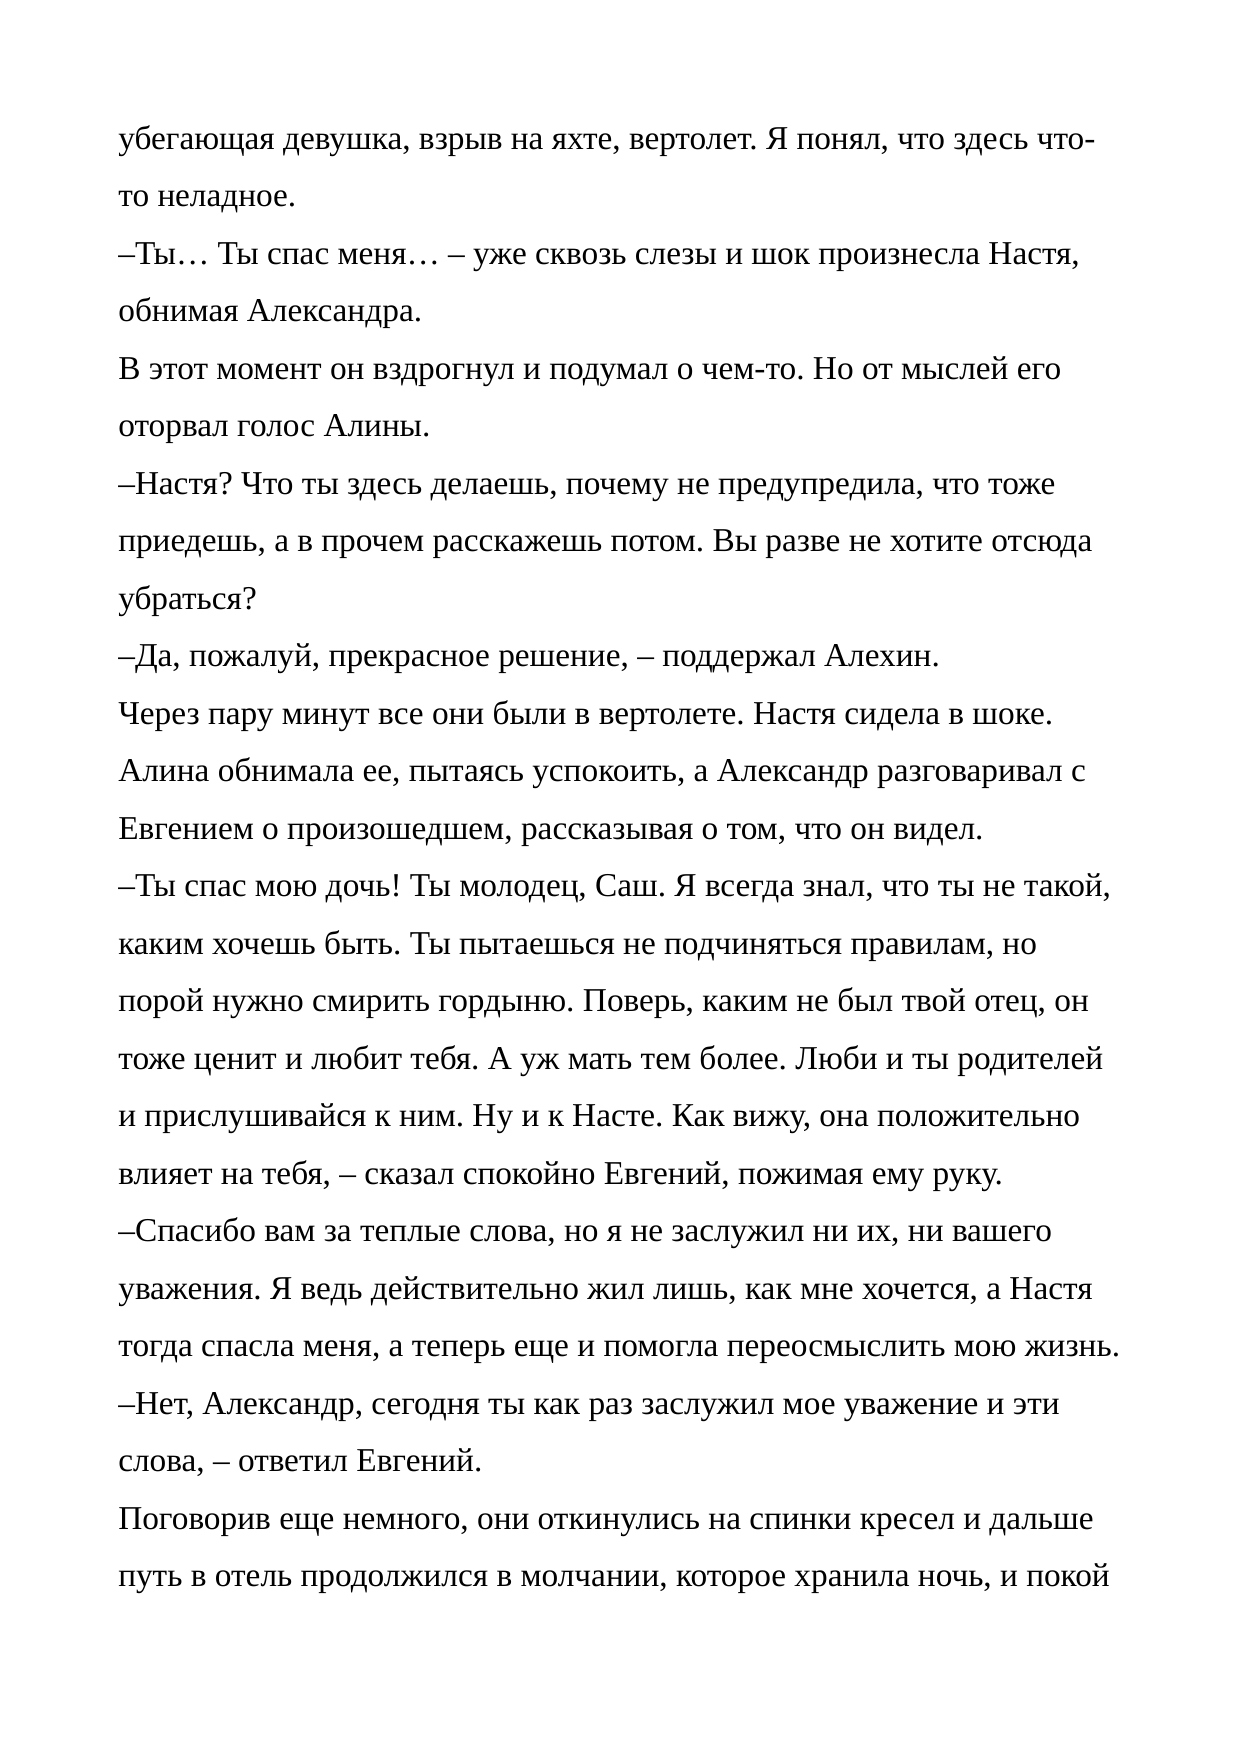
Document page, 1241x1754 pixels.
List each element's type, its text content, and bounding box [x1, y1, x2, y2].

text –Ты… Ты спас меня… – уже сквозь слезы и шок произнесла Настя, обнимая Александра. [118, 233, 1122, 329]
text –Да, пожалуй, прекрасное решение, – поддержал Алехин. [118, 636, 1122, 674]
text –Спасибо вам за теплые слова, но я не заслужил ни их, ни вашего уважения. Я ведь действительно жил лишь, как мне хочется, а Настя тогда спасла меня, а теперь еще и помогла переосмыслить мою жизнь. [118, 1211, 1122, 1364]
text Поговорив еще немного, они откинулись на спинки кресел и дальше путь в отель продолжился в молчании, которое хранила ночь, и покой [118, 1498, 1122, 1594]
text В этот момент он вздрогнул и подумал о чем-то. Но от мыслей его оторвал голос Алины. [118, 348, 1122, 444]
text Через пару минут все они были в вертолете. Настя сидела в шоке. Алина обнимала ее, пытаясь успокоить, а Александр разговаривал с Евгением о произошедшем, рассказывая о том, что он видел. [118, 693, 1122, 846]
text убегающая девушка, взрыв на яхте, вертолет. Я понял, что здесь что-то неладное. [118, 118, 1122, 214]
text –Ты спас мою дочь! Ты молодец, Саш. Я всегда знал, что ты не такой, каким хочешь быть. Ты пытаешься не подчиняться правилам, но порой нужно смирить гордыню. Поверь, каким не был твой отец, он тоже ценит и любит тебя. А уж мать тем более. Люби и ты родителей и прислушивайся к ним. Ну и к Насте. Как вижу, она положительно влияет на тебя, – сказал спокойно Евгений, пожимая ему руку. [118, 866, 1122, 1191]
text –Настя? Что ты здесь делаешь, почему не предупредила, что тоже приедешь, а в прочем расскажешь потом. Вы разве не хотите отсюда убраться? [118, 463, 1122, 616]
text –Нет, Александр, сегодня ты как раз заслужил мое уважение и эти слова, – ответил Евгений. [118, 1383, 1122, 1479]
